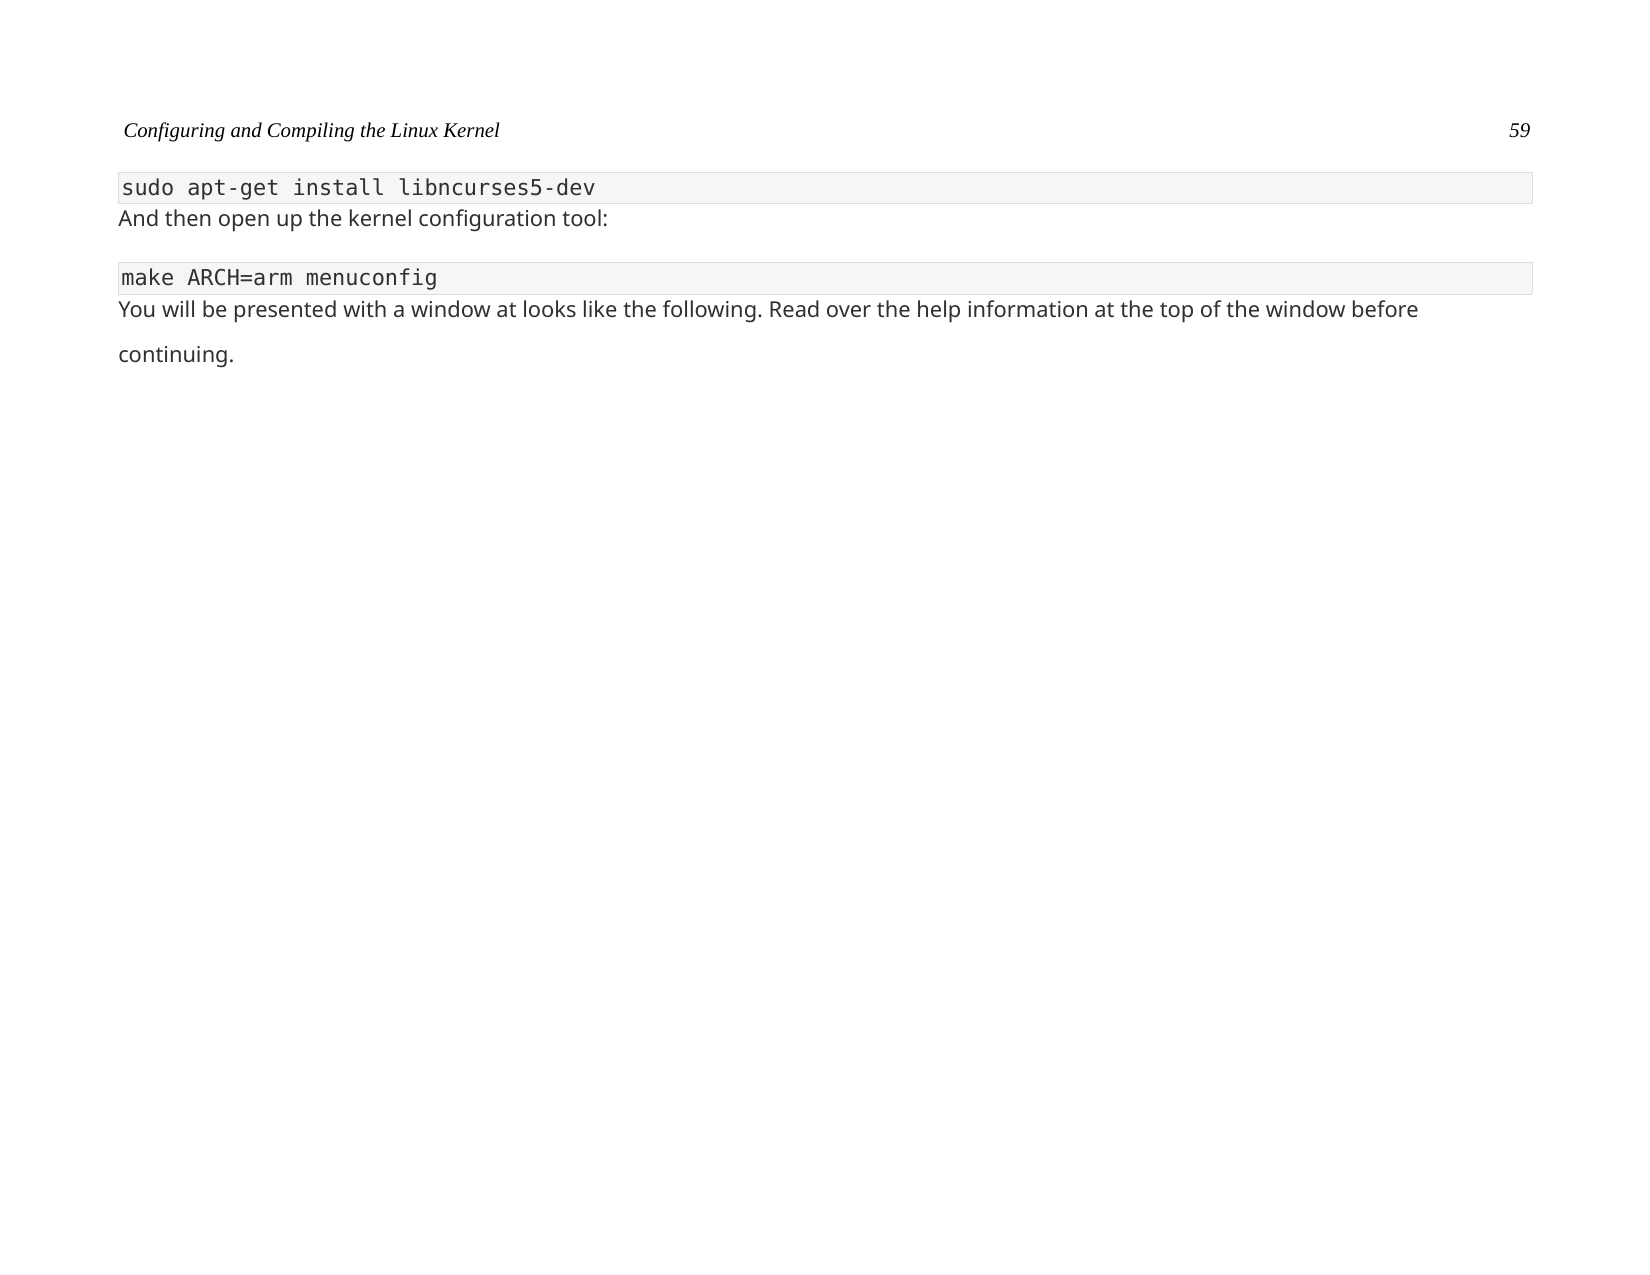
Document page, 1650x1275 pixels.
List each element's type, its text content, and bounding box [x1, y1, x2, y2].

text sudo apt-get install libncurses5-dev [119, 173, 1532, 203]
text And then open up the kernel configuration tool: [118, 204, 1532, 233]
text make ARCH=arm menuconfig [119, 263, 1532, 294]
text You will be presented with a window at looks like the following. Read over the help information at the top of the window before continuing. [118, 295, 1532, 368]
